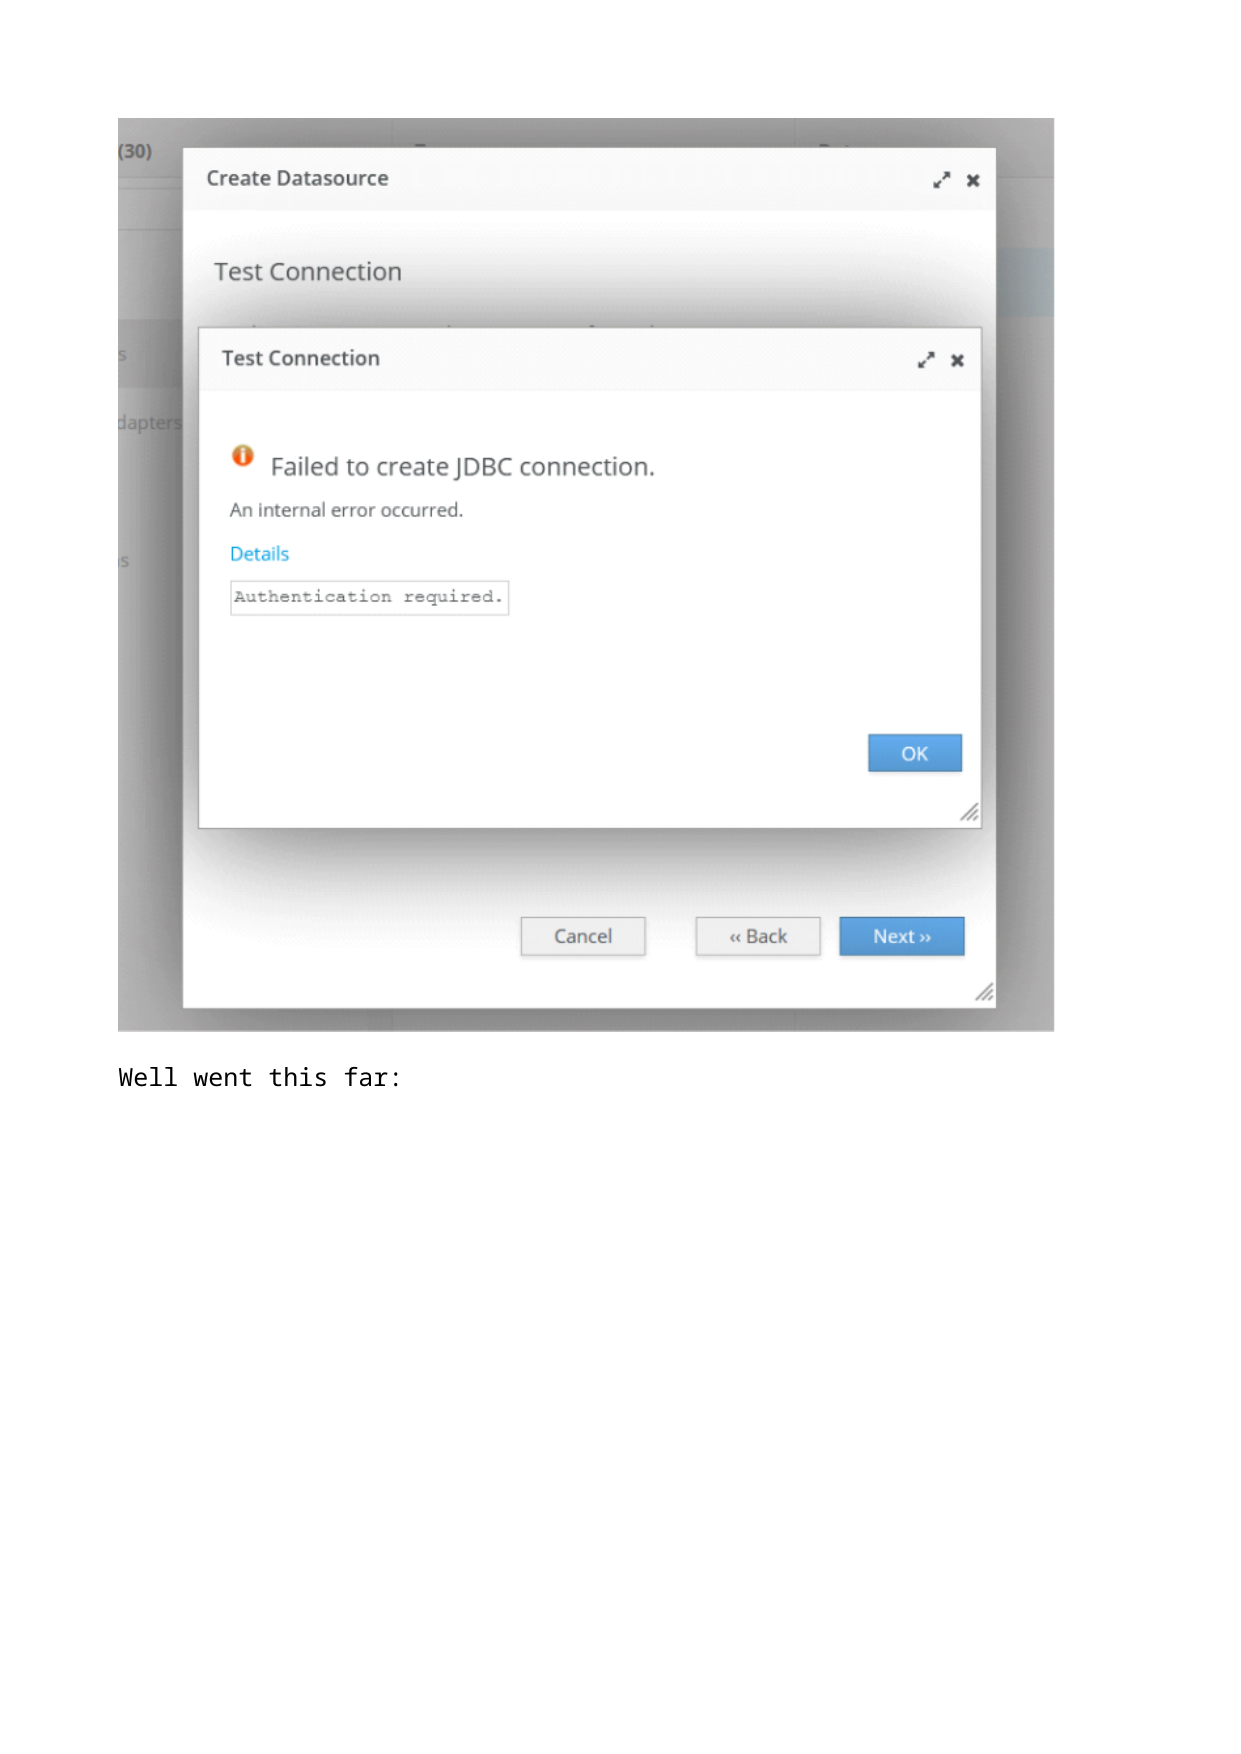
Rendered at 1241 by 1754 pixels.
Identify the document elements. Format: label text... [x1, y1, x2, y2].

text Well went this far: [118, 1060, 1122, 1094]
